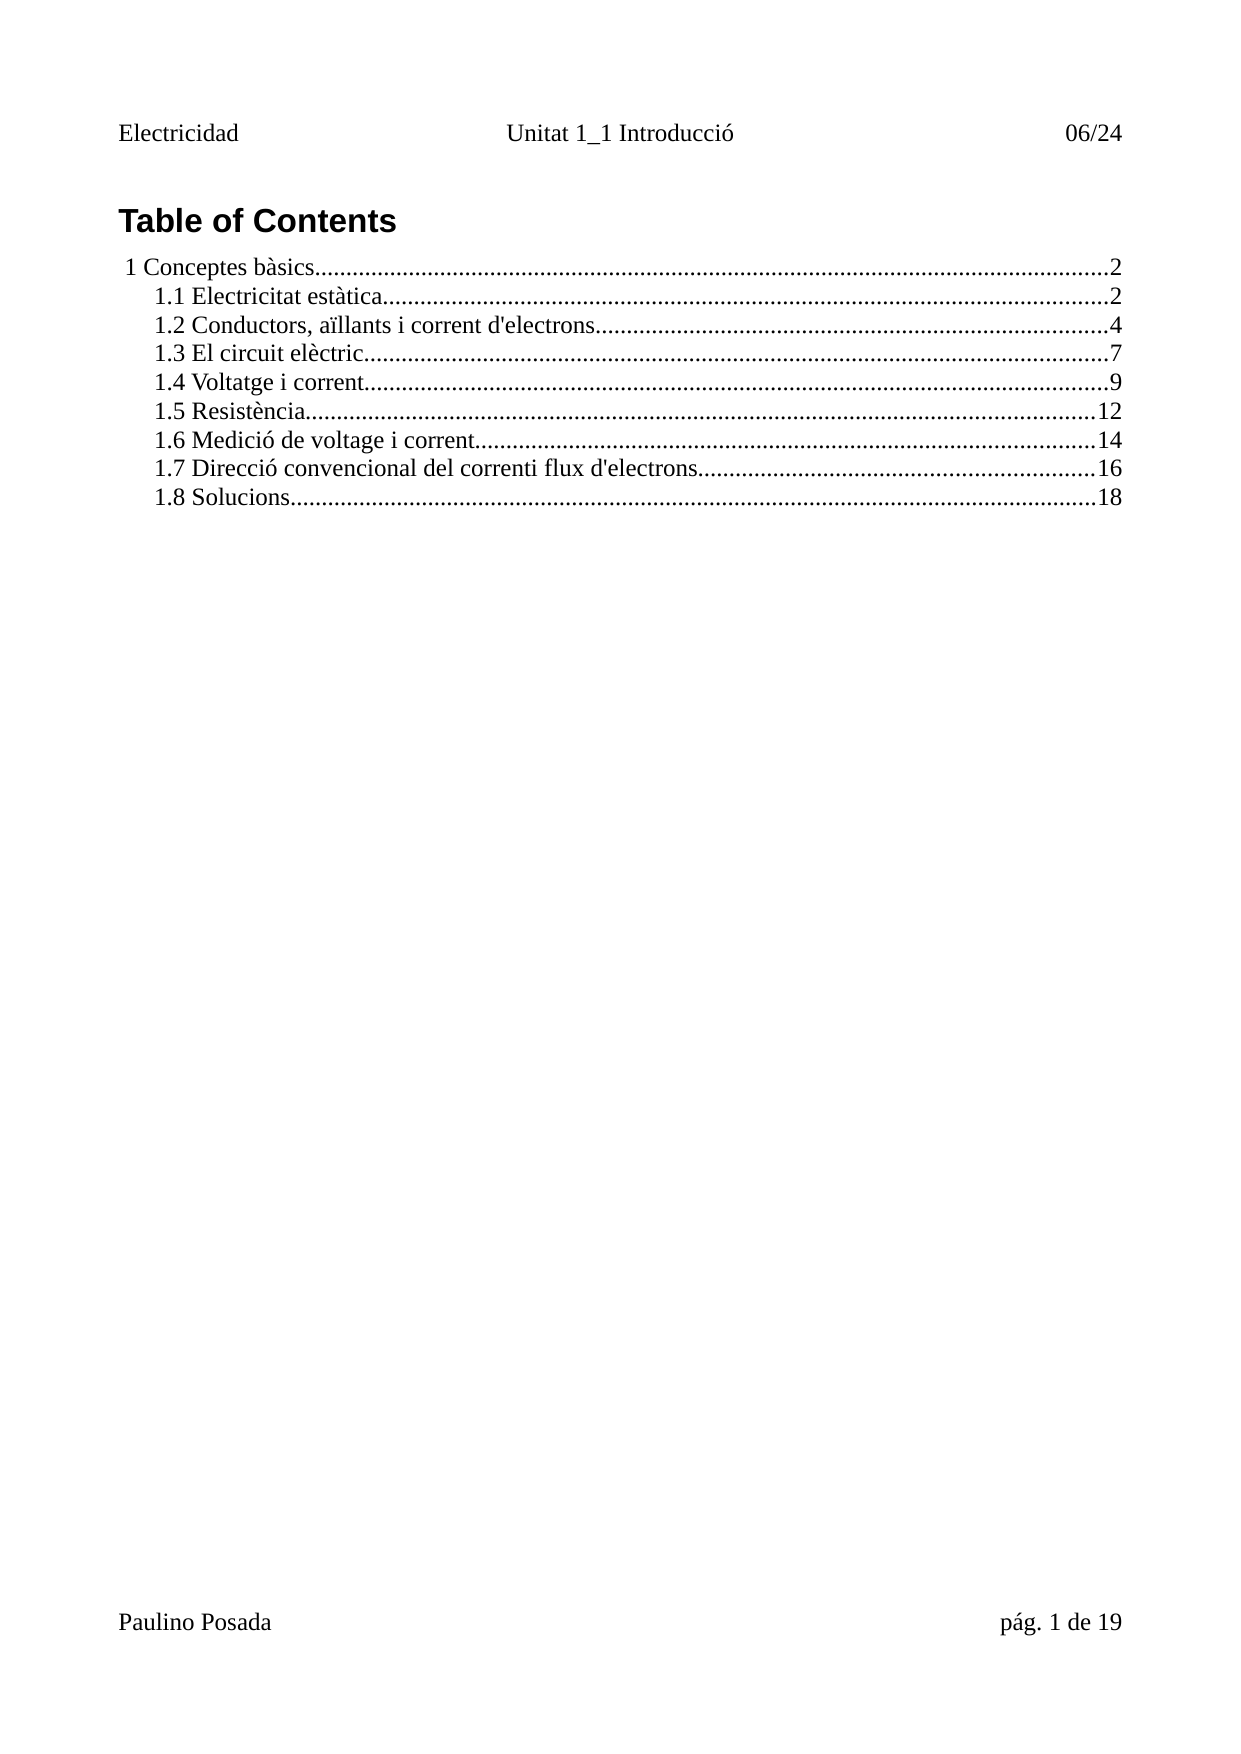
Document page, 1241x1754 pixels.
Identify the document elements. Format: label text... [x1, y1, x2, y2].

text 1.6 Medició de voltage i corrent 14 [148, 425, 1122, 453]
text 1 Conceptes bàsics 2 [118, 252, 1122, 281]
text 1.5 Resistència 12 [148, 396, 1122, 425]
text 1.1 Electricitat estàtica 2 [148, 281, 1122, 310]
text 1.2 Conductors, aïllants i corrent d'electrons 4 [148, 310, 1122, 338]
text 1.8 Solucions 18 [148, 482, 1122, 511]
text 1.7 Direcció convencional del correnti flux d'electrons 16 [148, 453, 1122, 482]
subtitle Table of Contents [118, 201, 1122, 240]
text 1.4 Voltatge i corrent 9 [148, 367, 1122, 396]
text 1.3 El circuit elèctric 7 [148, 338, 1122, 367]
